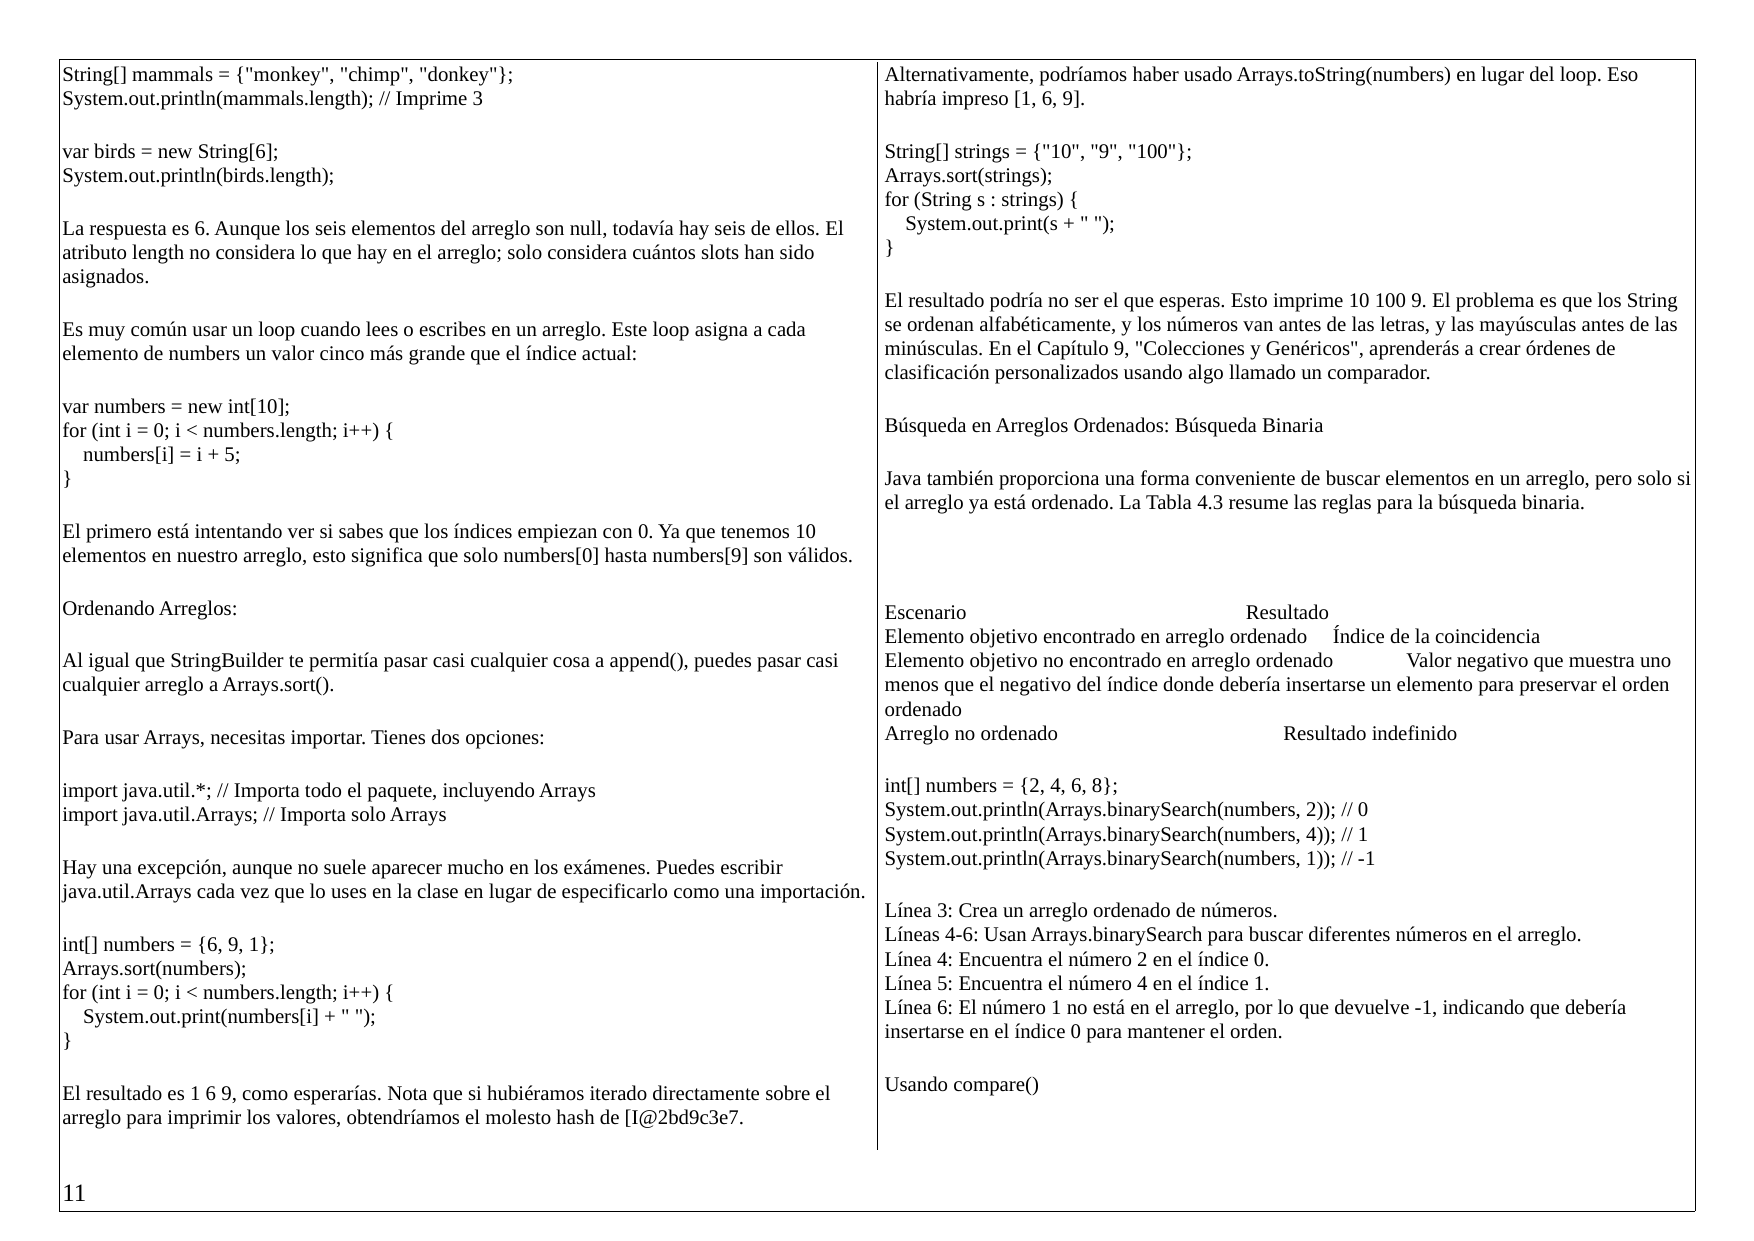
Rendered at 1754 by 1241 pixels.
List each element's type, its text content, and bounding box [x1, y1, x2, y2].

text Escenario Resultado [884, 600, 1692, 624]
text Es muy común usar un loop cuando lees o escribes en un arreglo. Este loop asigna a cada elemento de numbers un valor cinco más grande que el índice actual: [62, 317, 869, 365]
text Alternativamente, podríamos haber usado Arrays.toString(numbers) en lugar del loop. Eso habría impreso [1, 6, 9]. [884, 62, 1692, 110]
text Línea 3: Crea un arreglo ordenado de números. [884, 898, 1692, 922]
text System.out.println(birds.length); [62, 163, 869, 187]
text var numbers = new int[10]; [62, 394, 869, 418]
text for (int i = 0; i < numbers.length; i++) { [62, 980, 869, 1004]
text } [62, 1028, 869, 1052]
text int[] numbers = {2, 4, 6, 8}; [884, 773, 1692, 797]
text Usando compare() [884, 1071, 1692, 1096]
text for (String s : strings) { [884, 187, 1692, 211]
text import java.util.Arrays; // Importa solo Arrays [62, 802, 869, 826]
text Hay una excepción, aunque no suele aparecer mucho en los exámenes. Puedes escribir java.util.Arrays cada vez que lo uses en la clase en lugar de especificarlo como una importación. [62, 855, 869, 903]
text numbers[i] = i + 5; [62, 442, 869, 466]
text Java también proporciona una forma conveniente de buscar elementos en un arreglo, pero solo si el arreglo ya está ordenado. La Tabla 4.3 resume las reglas para la búsqueda binaria. [884, 466, 1692, 514]
text Para usar Arrays, necesitas importar. Tienes dos opciones: [62, 725, 869, 749]
text Líneas 4-6: Usan Arrays.binarySearch para buscar diferentes números en el arreglo. [884, 922, 1692, 946]
text String[] mammals = {"monkey", "chimp", "donkey"}; [62, 62, 869, 86]
text System.out.println(Arrays.binarySearch(numbers, 2)); // 0 [884, 797, 1692, 821]
text Búsqueda en Arreglos Ordenados: Búsqueda Binaria [884, 413, 1692, 437]
text System.out.print(numbers[i] + " "); [62, 1004, 869, 1028]
text var birds = new String[6]; [62, 139, 869, 163]
text El resultado es 1 6 9, como esperarías. Nota que si hubiéramos iterado directamente sobre el arreglo para imprimir los valores, obtendríamos el molesto hash de [I@2bd9c3e7. [62, 1081, 869, 1129]
text System.out.println(Arrays.binarySearch(numbers, 1)); // -1 [884, 846, 1692, 869]
text Línea 6: El número 1 no está en el arreglo, por lo que devuelve -1, indicando que debería insertarse en el índice 0 para mantener el orden. [884, 994, 1692, 1043]
text } [62, 466, 869, 490]
text String[] strings = {"10", "9", "100"}; [884, 139, 1692, 163]
text Arrays.sort(strings); [884, 163, 1692, 187]
text El primero está intentando ver si sabes que los índices empiezan con 0. Ya que tenemos 10 elementos en nuestro arreglo, esto significa que solo numbers[0] hasta numbers[9] son válidos. [62, 519, 869, 567]
text Elemento objetivo encontrado en arreglo ordenado Índice de la coincidencia [884, 624, 1692, 648]
text Arreglo no ordenado Resultado indefinido [884, 721, 1692, 744]
text System.out.print(s + " "); [884, 211, 1692, 235]
text } [884, 235, 1692, 259]
text Elemento objetivo no encontrado en arreglo ordenado Valor negativo que muestra uno menos que el negativo del índice donde debería insertarse un elemento para preservar el orden ordenado [884, 648, 1692, 721]
text import java.util.*; // Importa todo el paquete, incluyendo Arrays [62, 778, 869, 802]
text System.out.println(Arrays.binarySearch(numbers, 4)); // 1 [884, 821, 1692, 846]
text System.out.println(mammals.length); // Imprime 3 [62, 86, 869, 110]
text int[] numbers = {6, 9, 1}; [62, 932, 869, 956]
text Línea 4: Encuentra el número 2 en el índice 0. [884, 946, 1692, 971]
text Al igual que StringBuilder te permitía pasar casi cualquier cosa a append(), puedes pasar casi cualquier arreglo a Arrays.sort(). [62, 648, 869, 696]
text El resultado podría no ser el que esperas. Esto imprime 10 100 9. El problema es que los String se ordenan alfabéticamente, y los números van antes de las letras, y las mayúsculas antes de las minúsculas. En el Capítulo 9, "Colecciones y Genéricos", aprenderás a crear órdenes de clasificación personalizados usando algo llamado un comparador. [884, 288, 1692, 384]
text for (int i = 0; i < numbers.length; i++) { [62, 418, 869, 442]
text Arrays.sort(numbers); [62, 956, 869, 980]
text La respuesta es 6. Aunque los seis elementos del arreglo son null, todavía hay seis de ellos. El atributo length no considera lo que hay en el arreglo; solo considera cuántos slots han sido asignados. [62, 216, 869, 288]
text Línea 5: Encuentra el número 4 en el índice 1. [884, 971, 1692, 994]
text Ordenando Arreglos: [62, 596, 869, 619]
